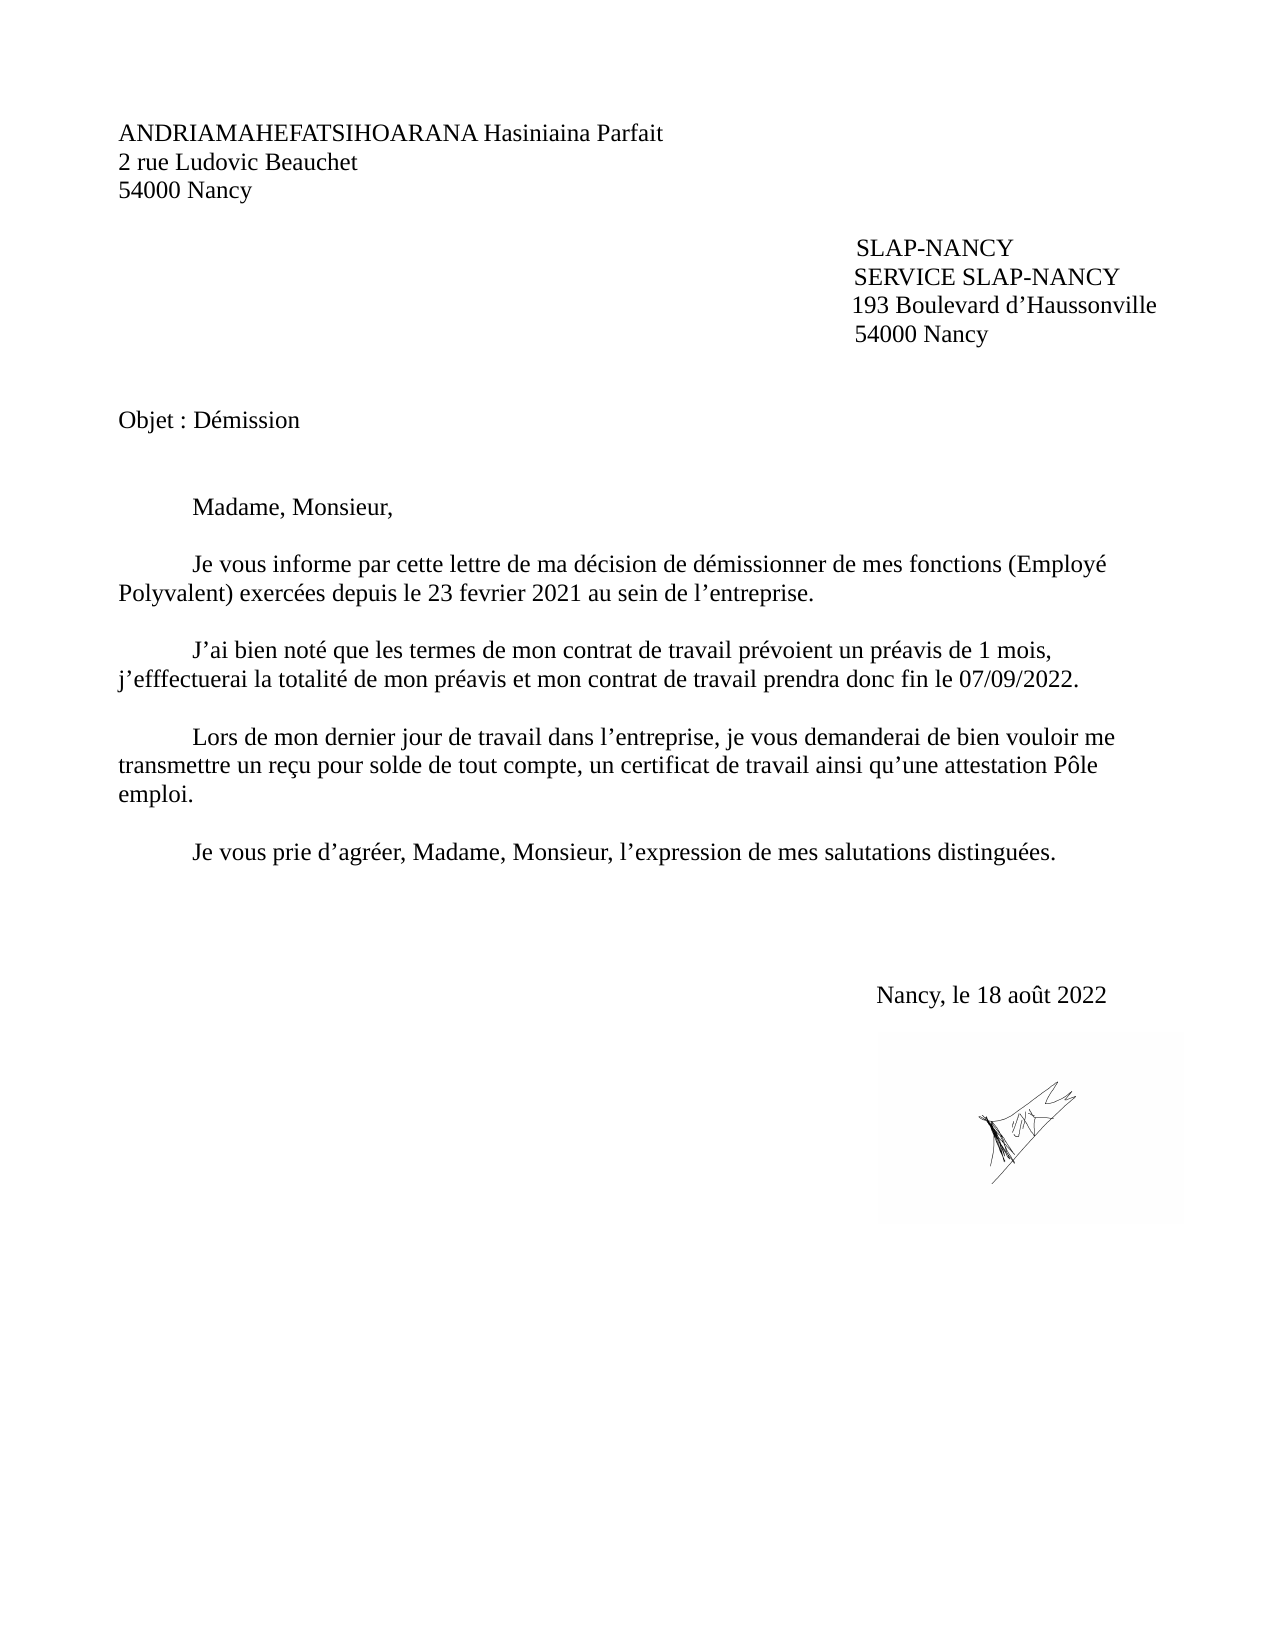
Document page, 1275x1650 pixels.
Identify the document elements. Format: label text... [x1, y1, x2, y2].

text 2 rue Ludovic Beauchet [118, 147, 1157, 176]
text 54000 Nancy [118, 319, 1157, 348]
text SERVICE SLAP-NANCY [118, 262, 1157, 291]
text SLAP-NANCY [118, 233, 1157, 262]
text Je vous prie d’agréer, Madame, Monsieur, l’expression de mes salutations distinguées. [118, 837, 1157, 866]
picture [877, 1032, 1185, 1224]
text Objet : Démission [118, 406, 1157, 434]
text Madame, Monsieur, [118, 492, 1157, 521]
text 193 Boulevard d’Haussonville [118, 291, 1157, 319]
text 54000 Nancy [118, 176, 1157, 204]
text Je vous informe par cette lettre de ma décision de démissionner de mes fonctions (Employé Polyvalent) exercées depuis le 23 fevrier 2021 au sein de l’entreprise. J’ai bien noté que les termes de mon contrat de travail prévoient un préavis de 1 mois, j’efffectuerai la totalité de mon préavis et mon contrat de travail prendra donc fin le 07/09/2022. Lors de mon dernier jour de travail dans l’entreprise, je vous demanderai de bien vouloir me transmettre un reçu pour solde de tout compte, un certificat de travail ainsi qu’une attestation Pôle emploi. [118, 549, 1157, 808]
text ANDRIAMAHEFATSIHOARANA Hasiniaina Parfait [118, 118, 1157, 147]
text Nancy, le 18 août 2022 [118, 981, 1157, 1009]
